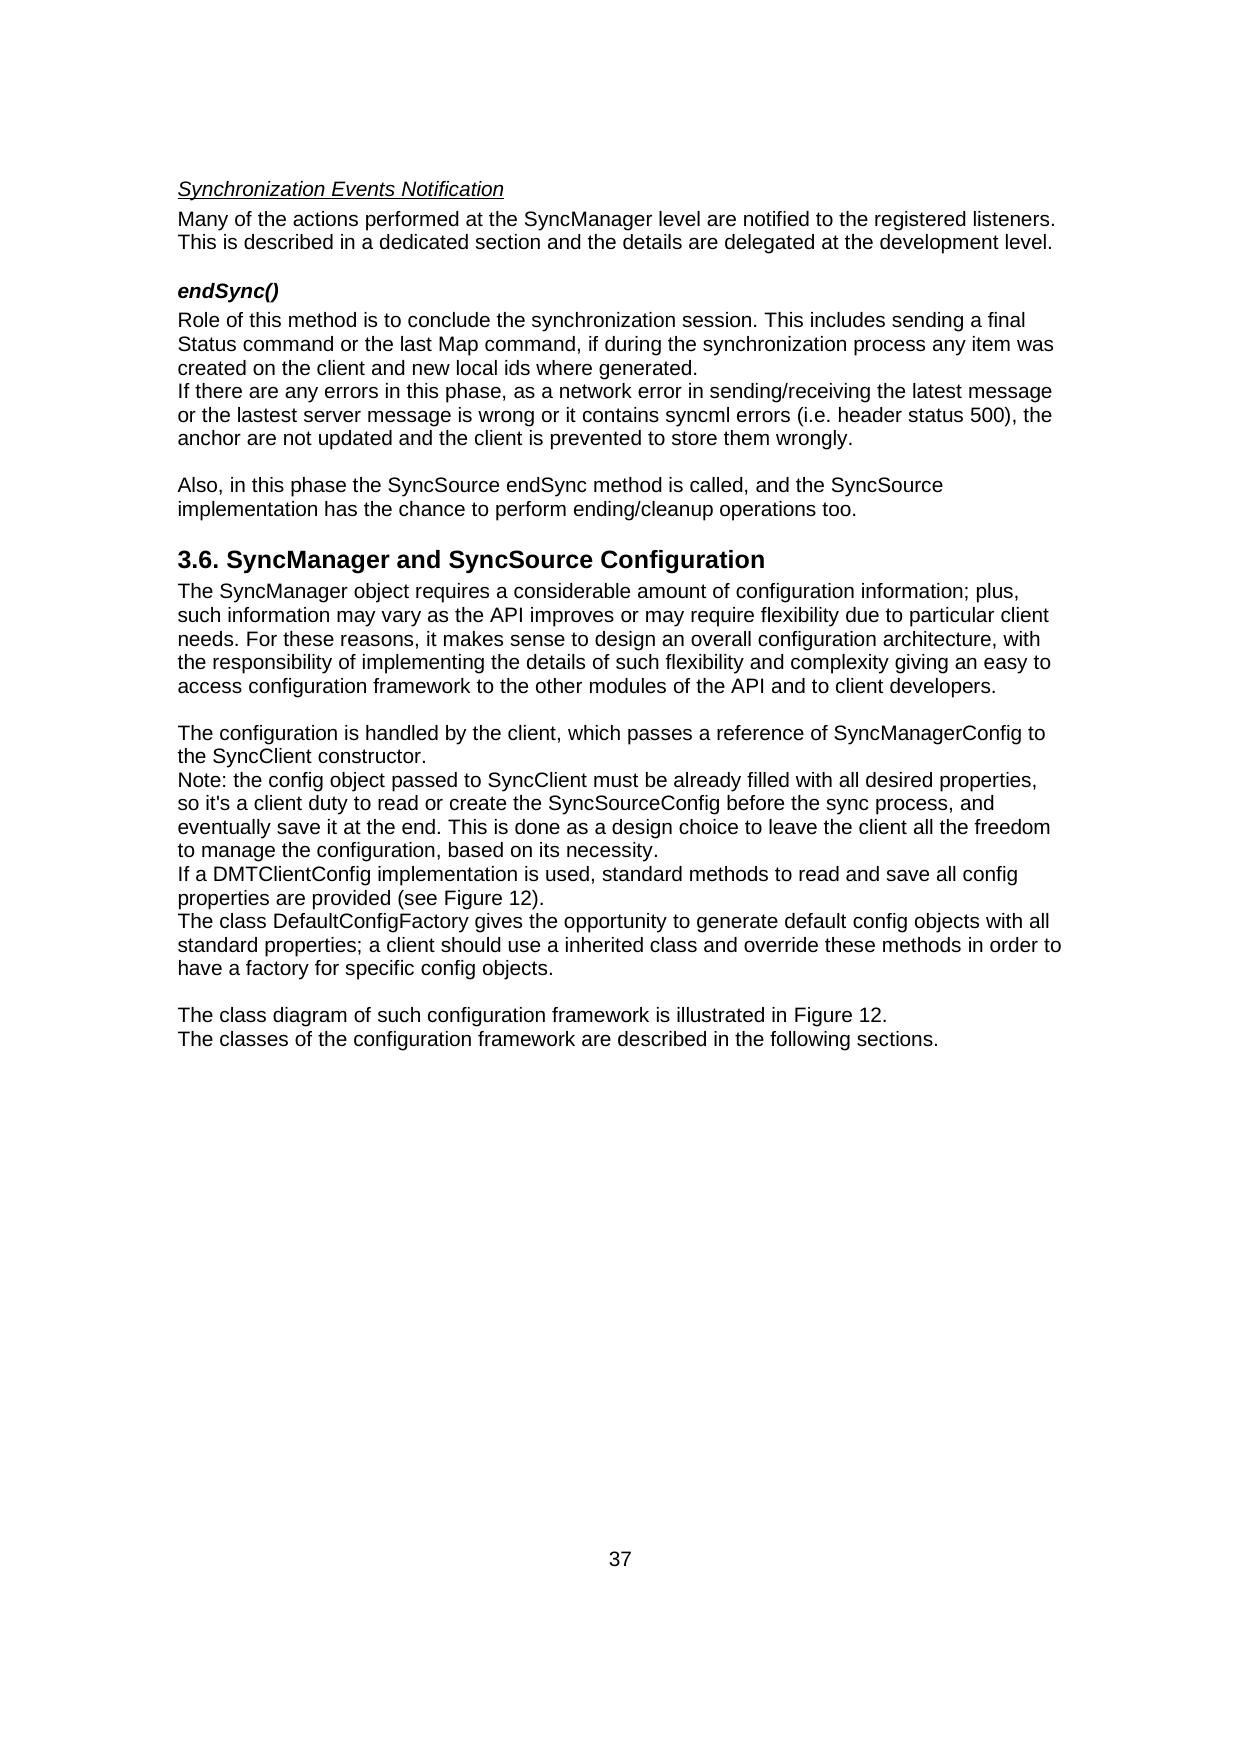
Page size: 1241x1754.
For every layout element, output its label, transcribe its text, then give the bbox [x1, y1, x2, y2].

subtitle SyncManager and SyncSource Configuration [177, 546, 1063, 574]
text If a DMTClientConfig implementation is used, standard methods to read and save all config properties are provided (see Figure 12). [177, 862, 1063, 909]
text The class DefaultConfigFactory gives the opportunity to generate default config objects with all standard properties; a client should use a inherited class and override these methods in order to have a factory for specific config objects. [177, 909, 1063, 980]
subtitle endSync() [177, 279, 1063, 303]
text The configuration is handled by the client, which passes a reference of SyncManagerConfig to the SyncClient constructor. [177, 721, 1063, 768]
text Also, in this phase the SyncSource endSync method is called, and the SyncSource implementation has the chance to perform ending/cleanup operations too. [177, 474, 1063, 521]
text The classes of the configuration framework are described in the following sections. [177, 1027, 1063, 1051]
text Note: the config object passed to SyncClient must be already filled with all desired properties, so it's a client duty to read or create the SyncSourceConfig before the sync process, and eventually save it at the end. This is done as a design choice to leave the client all the freedom to manage the configuration, based on its necessity. [177, 768, 1063, 862]
subtitle Synchronization Events Notification [177, 177, 1063, 201]
text If there are any errors in this phase, as a network error in sending/receiving the latest message or the lastest server message is wrong or it contains syncml errors (i.e. header status 500), the anchor are not updated and the client is prevented to store them wrongly. [177, 379, 1063, 450]
text The SyncManager object requires a considerable amount of configuration information; plus, such information may vary as the API improves or may require flexibility due to particular client needs. For these reasons, it makes sense to design an overall configuration architecture, with the responsibility of implementing the details of such flexibility and complexity giving an easy to access configuration framework to the other modules of the API and to client developers. [177, 580, 1063, 698]
text The class diagram of such configuration framework is illustrated in Figure 12. [177, 1004, 1063, 1027]
text Role of this method is to conclude the synchronization session. This includes sending a final Status command or the last Map command, if during the synchronization process any item was created on the client and new local ids where generated. [177, 309, 1063, 379]
text Many of the actions performed at the SyncManager level are notified to the registered listeners. This is described in a dedicated section and the details are delegated at the development level. [177, 207, 1063, 254]
